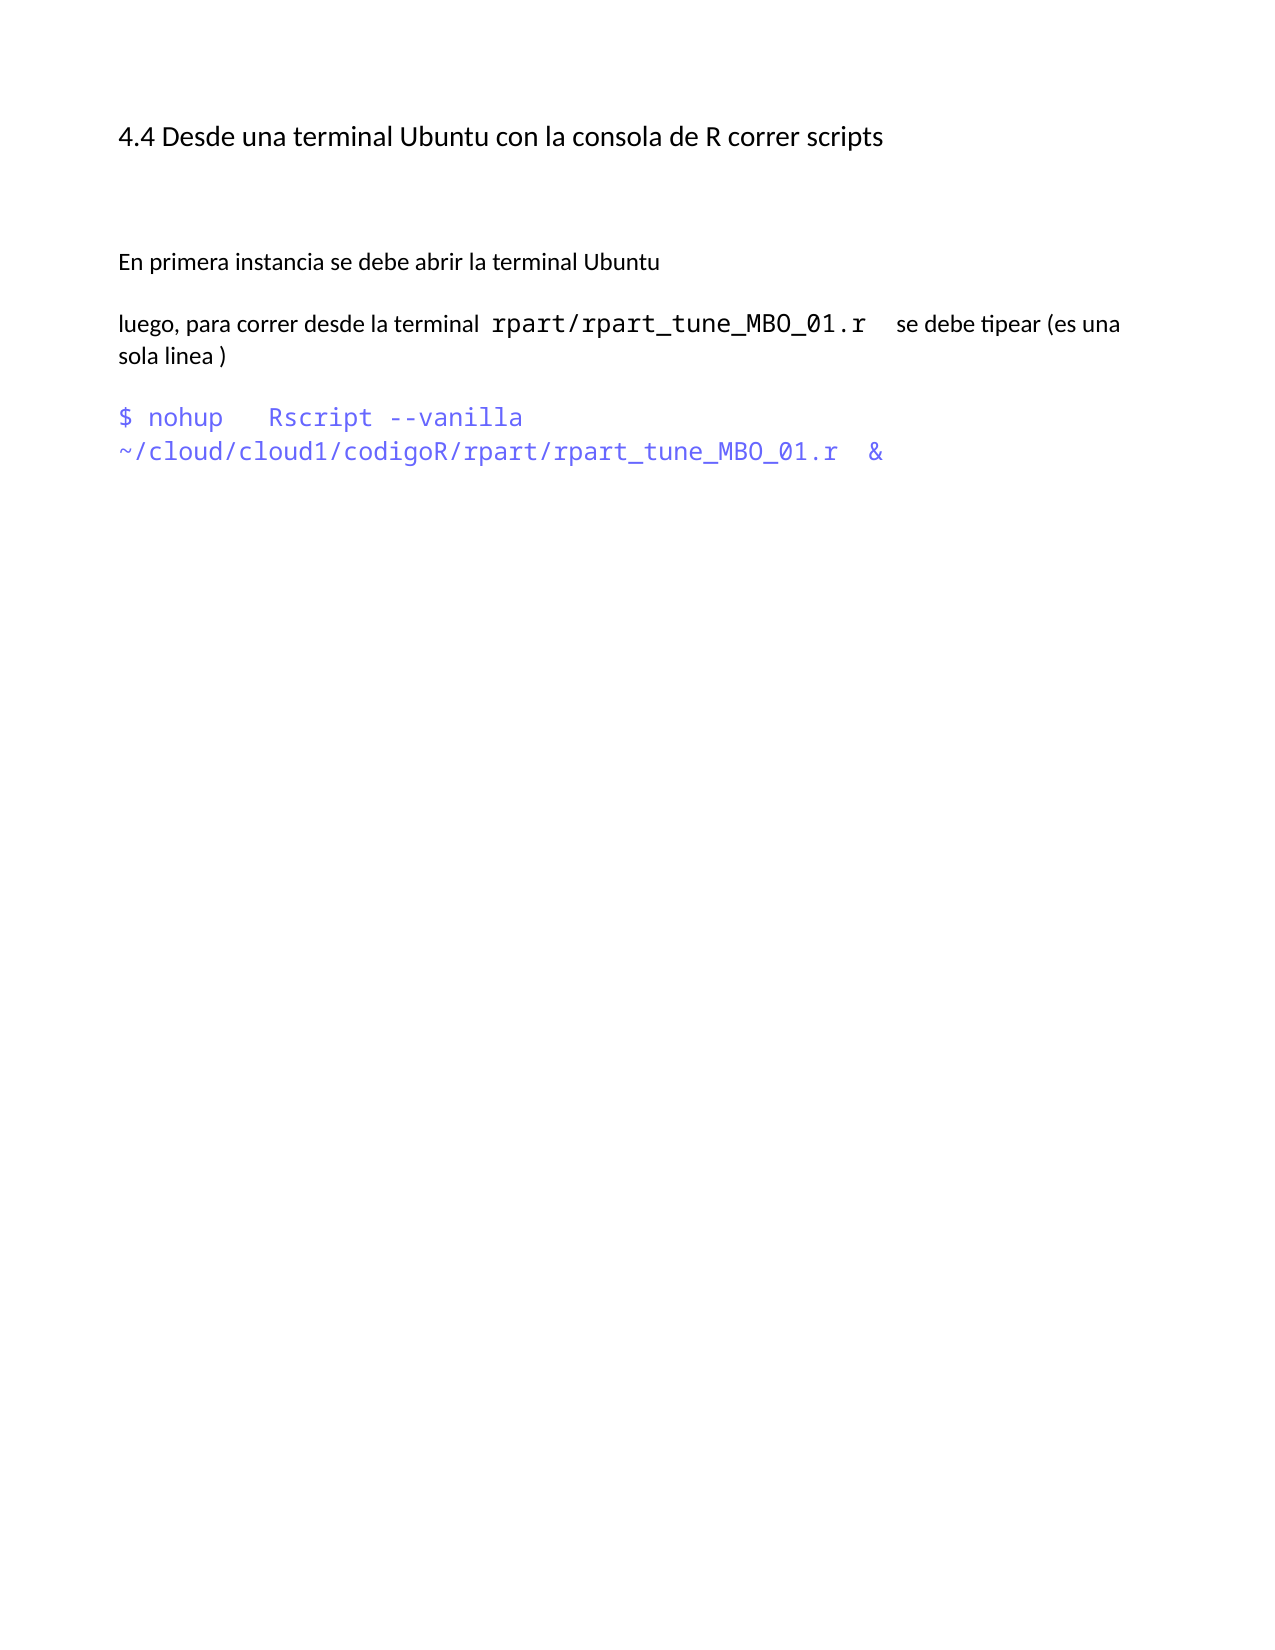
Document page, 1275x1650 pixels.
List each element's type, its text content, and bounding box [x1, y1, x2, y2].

text 4.4 Desde una terminal Ubuntu con la consola de R correr scripts [118, 118, 1157, 154]
text luego, para correr desde la terminal rpart/rpart_tune_MBO_01.r se debe tipear (es una sola linea ) [118, 306, 1157, 370]
text $ nohup Rscript --vanilla ~/cloud/cloud1/codigoR/rpart/rpart_tune_MBO_01.r & [118, 400, 1157, 468]
text En primera instancia se debe abrir la terminal Ubuntu [118, 246, 1157, 276]
